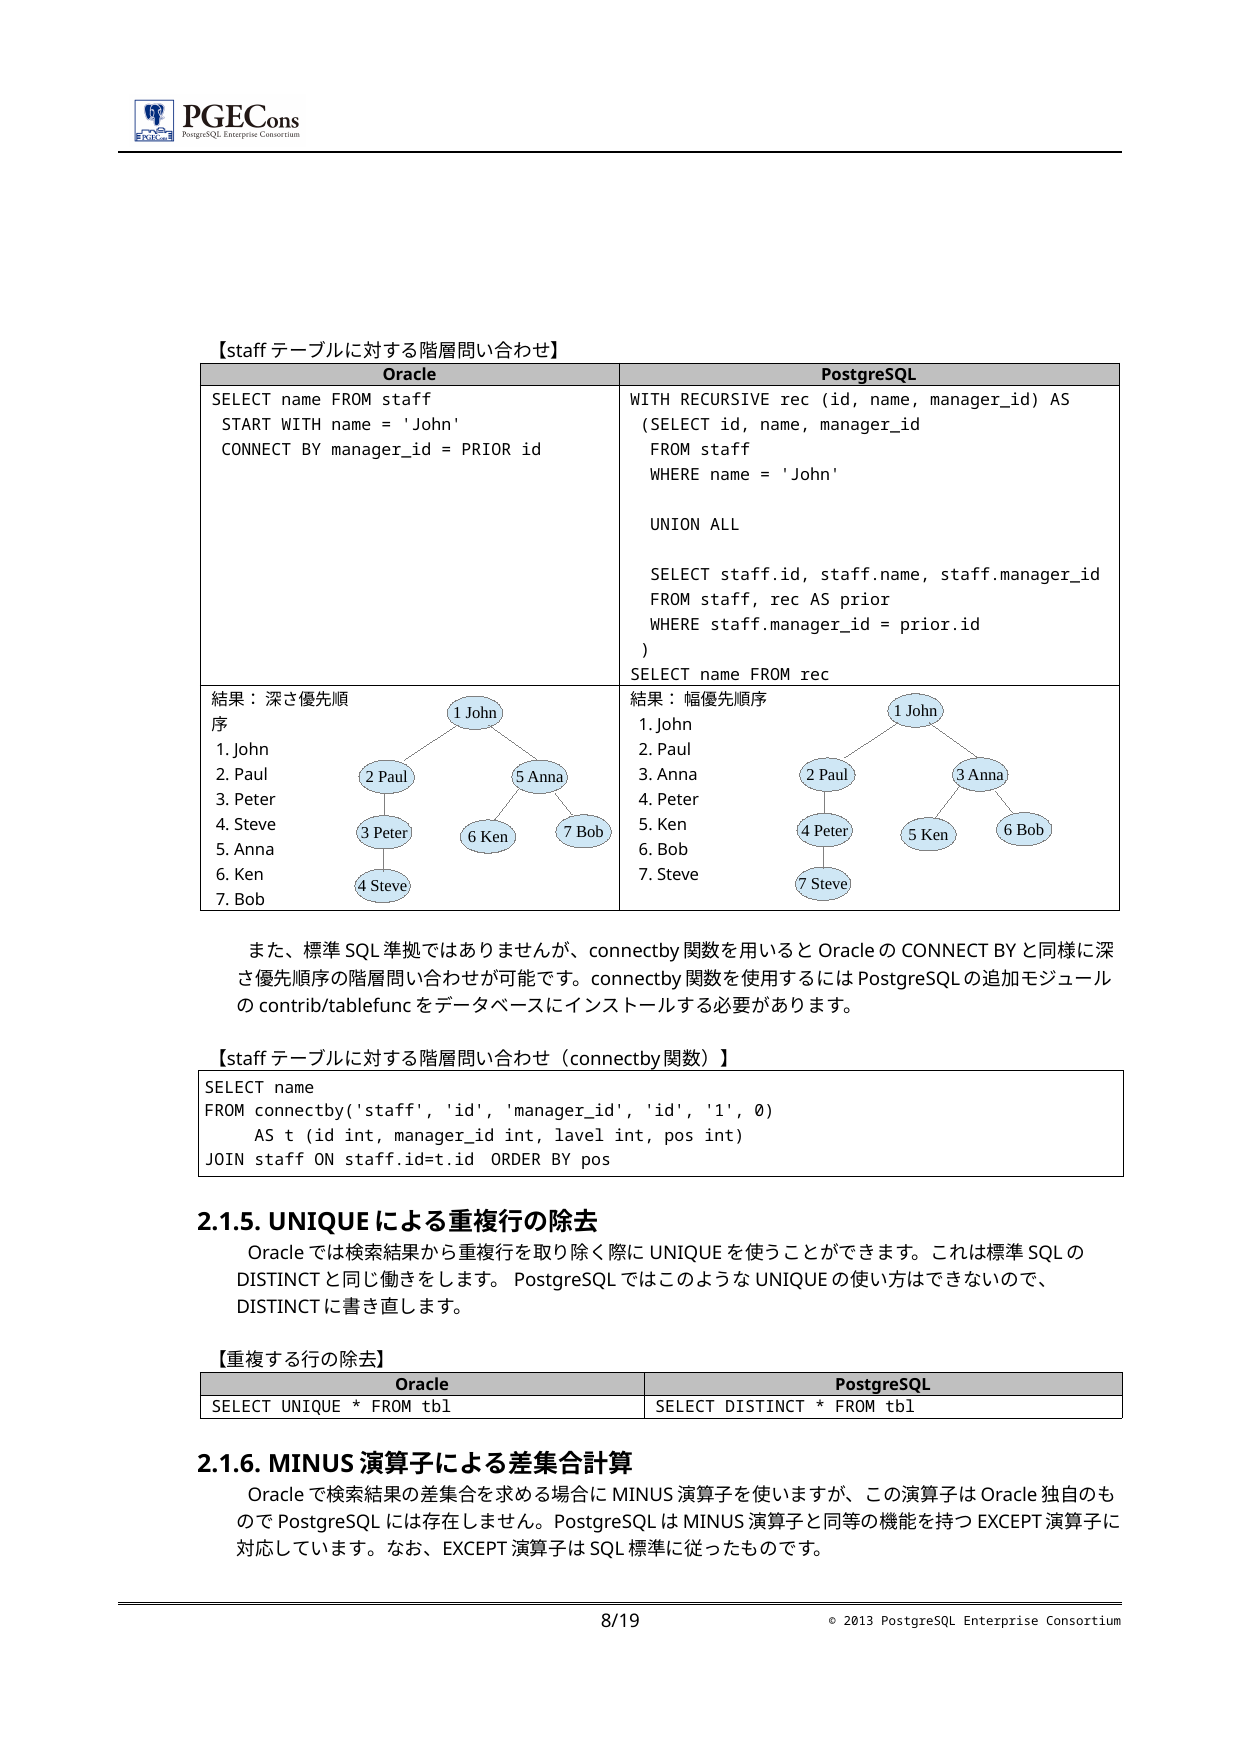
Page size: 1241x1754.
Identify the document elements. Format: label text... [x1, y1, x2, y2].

table_cell WITH RECURSIVE rec (id, name, manager_id) AS (SELECT id, name, manager_id FROM staff WHERE name = 'John' UNION ALL SELECT staff.id, staff.name, staff.manager_id FROM staff, rec AS prior WHERE staff.manager_id = prior.id ) SELECT name FROM rec [620, 386, 1119, 685]
subtitle UNIQUEによる重複行の除去 [197, 1201, 1122, 1238]
subtitle MINUS演算子による差集合計算 [197, 1443, 1122, 1479]
table_header SELECT name FROM connectby('staff', 'id', 'manager_id', 'id', '1', 0) AS t (id int, manager_id int, lavel int, pos int) JOIN staff ON staff.id=t.id ORDER BY pos [199, 1071, 1123, 1176]
text Oracleでは検索結果から重複行を取り除く際にUNIQUEを使うことができます。これは標準SQLのDISTINCTと同じ働きをします。 PostgreSQLではこのようなUNIQUEの使い方はできないので、DISTINCTに書き直します。 [236, 1238, 1122, 1319]
picture [128, 94, 306, 147]
table_cell SELECT UNIQUE * FROM tbl [201, 1396, 644, 1418]
table_cell SELECT name FROM staff START WITH name = 'John' CONNECT BY manager_id = PRIOR id [201, 386, 619, 685]
text Oracleで検索結果の差集合を求める場合にMINUS演算子を使いますが、この演算子はOracle独自のものでPostgreSQL には存在しません。PostgreSQLはMINUS演算子と同等の機能を持つEXCEPT演算子に対応しています。なお、EXCEPT演算子はSQL標準に従ったものです。 [236, 1479, 1122, 1561]
text 【staff テーブルに対する階層問い合わせ】 [197, 335, 1122, 362]
table_cell 結果： 幅優先順序 1. John 2. Paul 3. Anna 4. Peter 5. Ken 6. Bob 7. Steve [620, 686, 1119, 910]
table_header Oracle [201, 1373, 644, 1395]
table_header Oracle [201, 364, 619, 385]
text また、標準SQL準拠ではありませんが、connectby関数を用いるとOracleのCONNECT BYと同様に深さ優先順序の階層問い合わせが可能です。connectby関数を使用するにはPostgreSQLの追加モジュールのcontrib/tablefuncをデータベースにインストールする必要があります。 [236, 936, 1122, 1018]
text 【重複する行の除去】 [197, 1345, 1122, 1372]
table_cell 結果： 深さ優先順序 1. John 2. Paul 3. Peter 4. Steve 5. Anna 6. Ken 7. Bob [201, 686, 619, 910]
table_cell SELECT DISTINCT * FROM tbl [645, 1396, 1122, 1418]
text 【staff テーブルに対する階層問い合わせ（connectby関数）】 [197, 1043, 1122, 1070]
table_header PostgreSQL [645, 1373, 1122, 1395]
table_header PostgreSQL [620, 364, 1119, 385]
